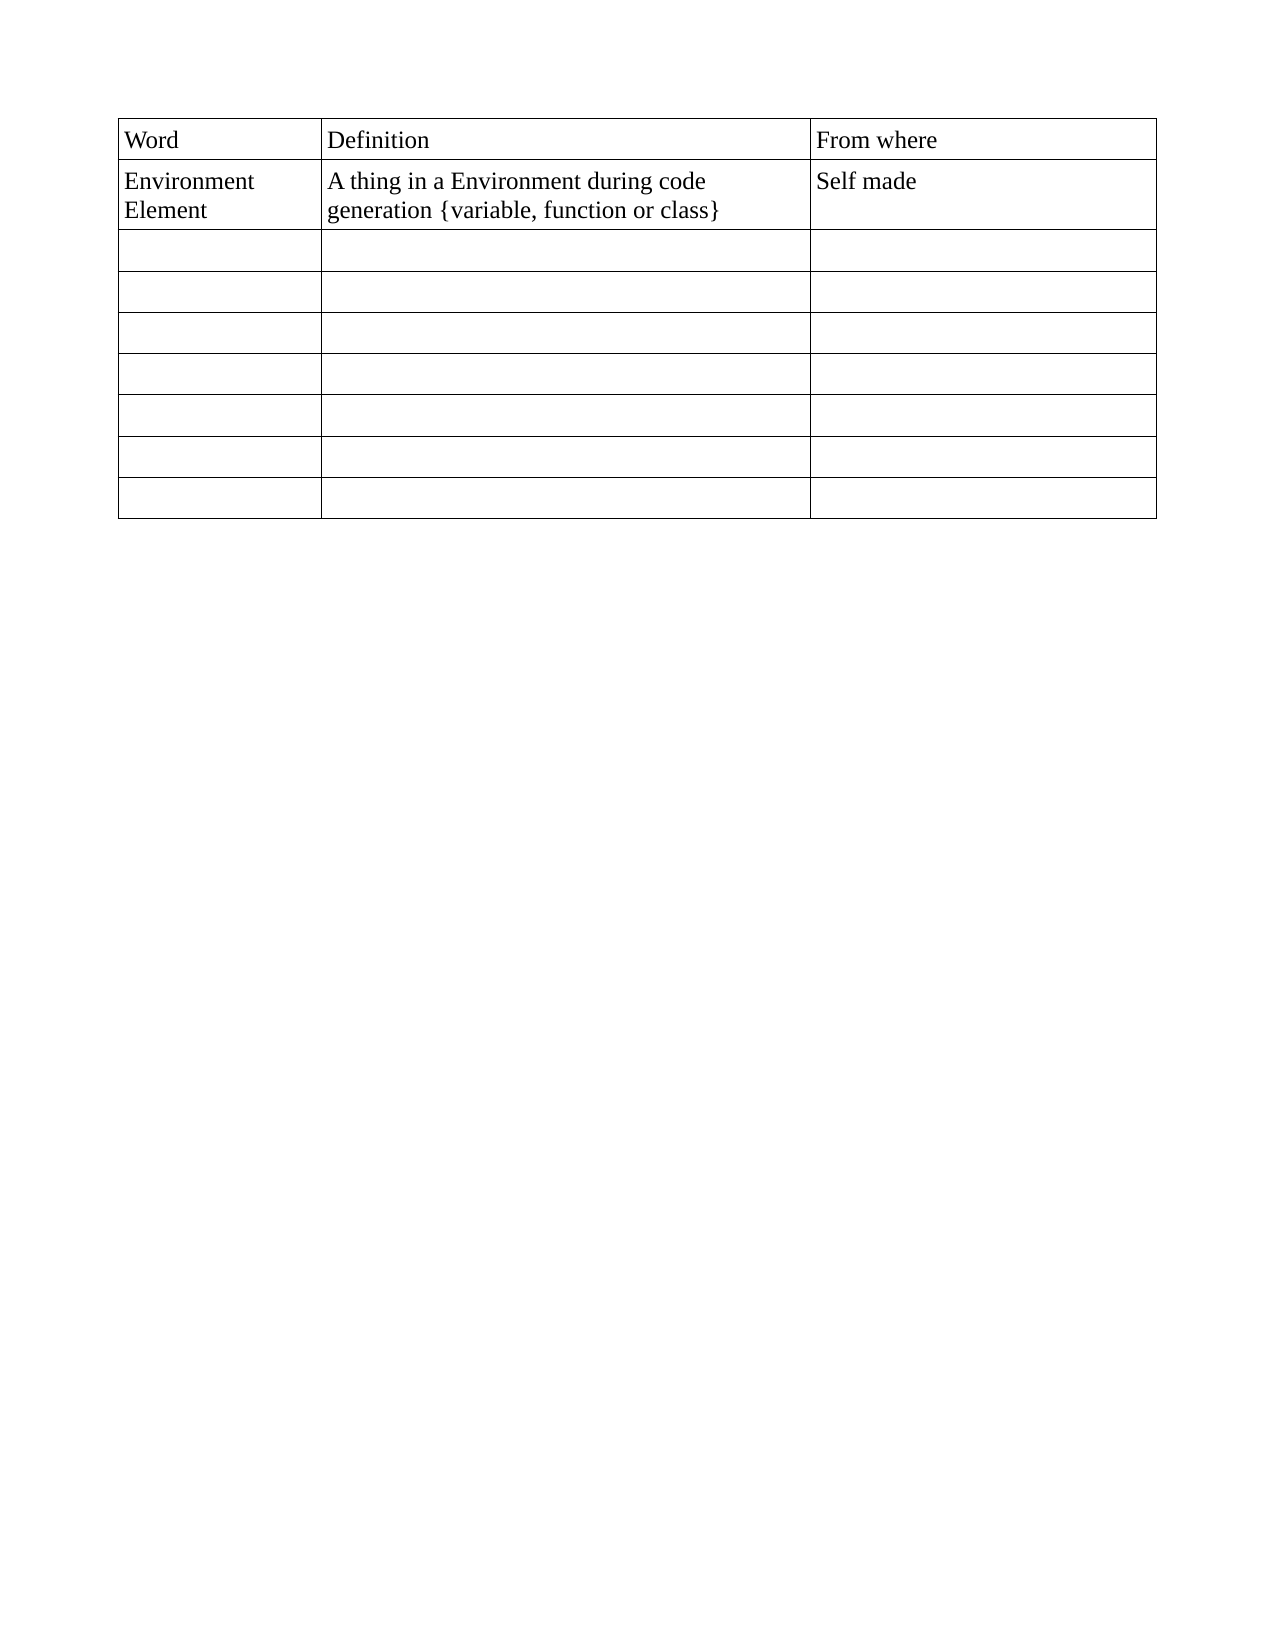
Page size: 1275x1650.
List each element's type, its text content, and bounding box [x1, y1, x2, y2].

table_cell [119, 313, 321, 353]
table_cell [119, 354, 321, 394]
table_header Word [119, 119, 321, 159]
table_header Definition [322, 119, 810, 159]
table_cell [119, 478, 321, 518]
table_cell [322, 230, 810, 271]
table_cell [811, 230, 1156, 271]
table_cell [322, 478, 810, 518]
table_cell [322, 395, 810, 436]
table_cell A thing in a Environment during code generation {variable, function or class} [322, 160, 810, 229]
table_cell [811, 437, 1156, 477]
table_cell [811, 354, 1156, 394]
table_cell [811, 478, 1156, 518]
table_cell [811, 272, 1156, 312]
table_cell [322, 437, 810, 477]
table_header From where [811, 119, 1156, 159]
table_cell [811, 395, 1156, 436]
table_cell [119, 395, 321, 436]
table_cell [811, 313, 1156, 353]
table_cell [119, 437, 321, 477]
table_cell [119, 230, 321, 271]
table_cell [322, 313, 810, 353]
table_cell Environment Element [119, 160, 321, 229]
table_cell [322, 354, 810, 394]
table_cell [119, 272, 321, 312]
table_cell [322, 272, 810, 312]
table_cell Self made [811, 160, 1156, 229]
